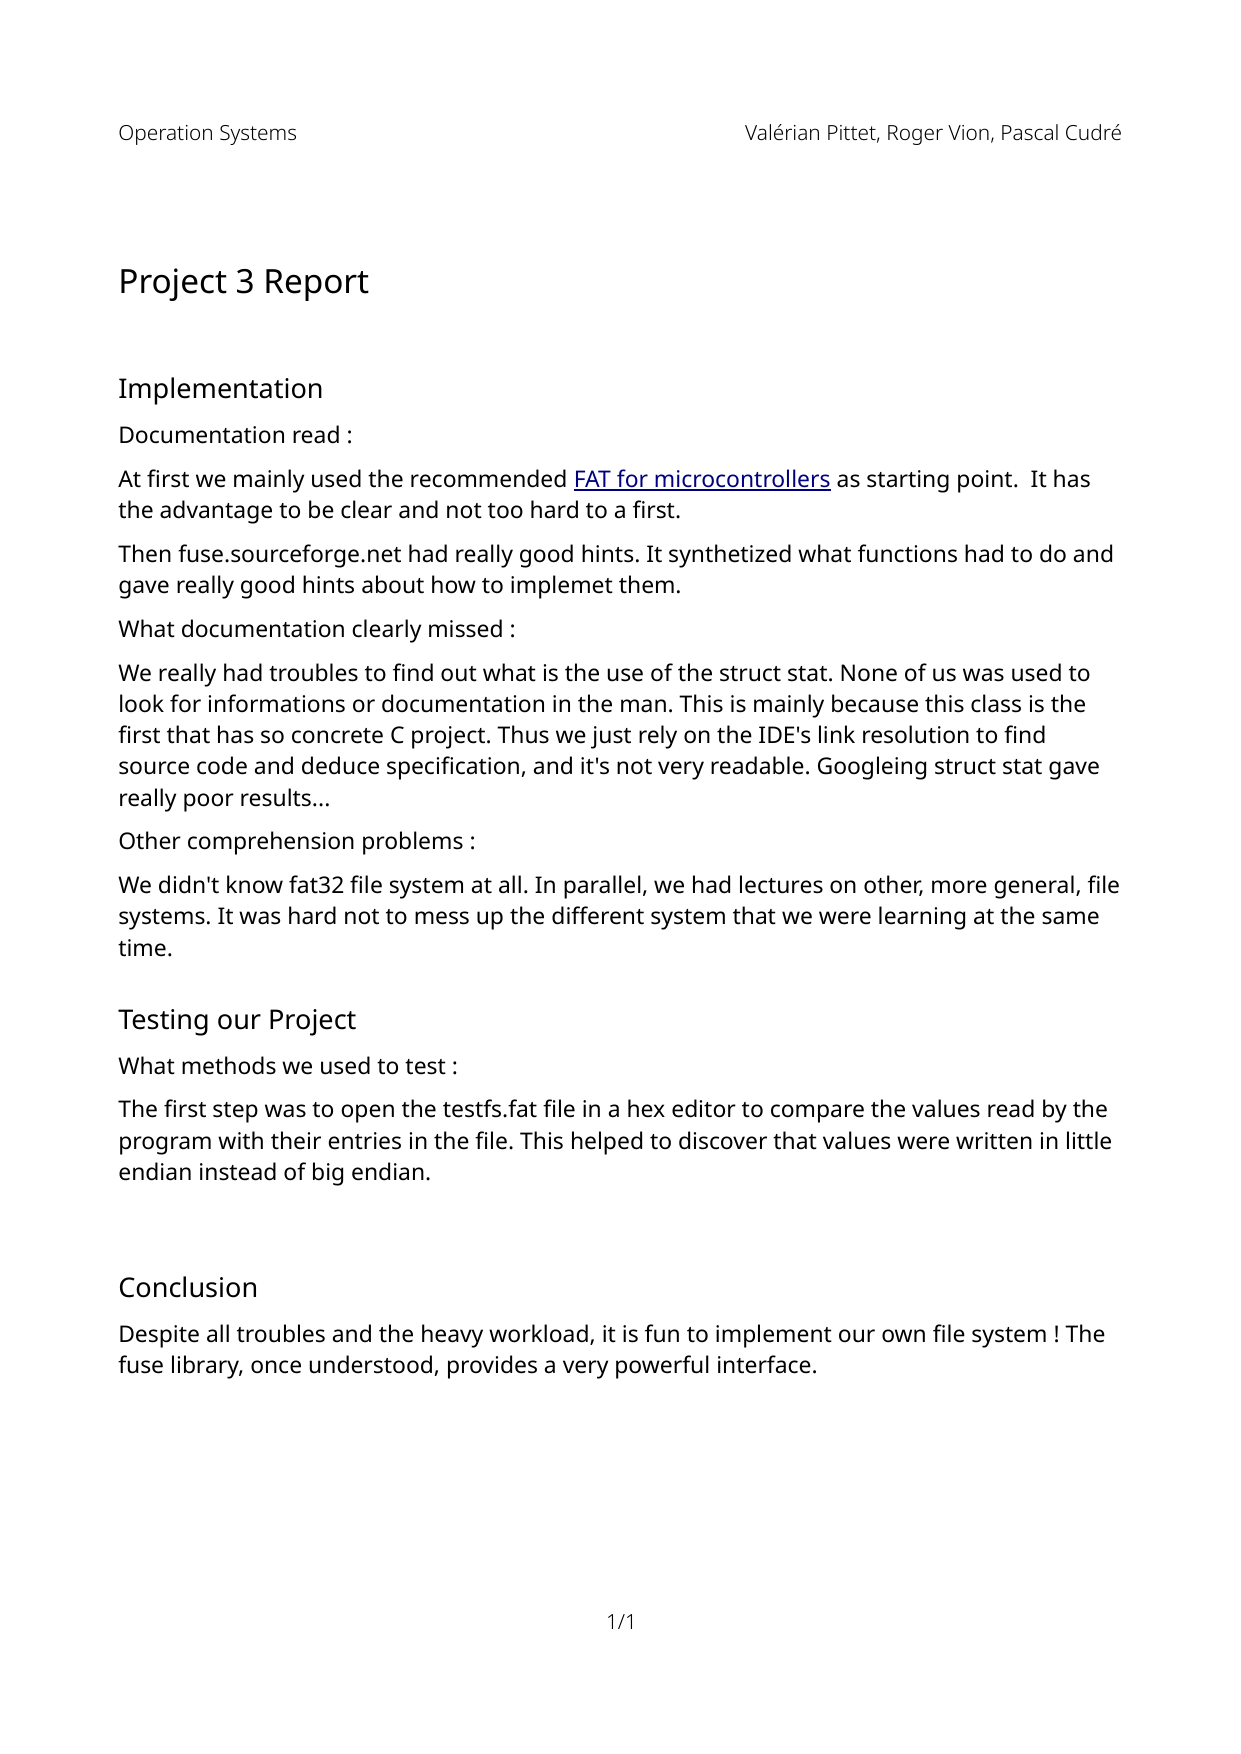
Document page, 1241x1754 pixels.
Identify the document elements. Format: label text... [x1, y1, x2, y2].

text What methods we used to test : [118, 1049, 1122, 1081]
text Then fuse.sourceforge.net had really good hints. It synthetized what functions had to do and gave really good hints about how to implemet them. [118, 538, 1122, 600]
subtitle Implementation [118, 369, 1122, 406]
text We didn't know fat32 file system at all. In parallel, we had lectures on other, more general, file systems. It was hard not to mess up the different system that we were learning at the same time. [118, 869, 1122, 963]
text We really had troubles to find out what is the use of the struct stat. None of us was used to look for informations or documentation in the man. This is mainly because this class is the first that has so concrete C project. Thus we just rely on the IDE's link resolution to find source code and deduce specification, and it's not very readable. Googleing struct stat gave really poor results... [118, 656, 1122, 813]
subtitle Project 3 Report [118, 258, 1122, 303]
text Documentation read : [118, 419, 1122, 450]
text At first we mainly used the recommended FAT for microcontrollers as starting point. It has the advantage to be clear and not too hard to a first. [118, 463, 1122, 525]
subtitle Conclusion [118, 1268, 1122, 1305]
text Despite all troubles and the heavy workload, it is fun to implement our own file system ! The fuse library, once understood, provides a very powerful interface. [118, 1318, 1122, 1380]
subtitle Testing our Project [118, 1000, 1122, 1037]
text The first step was to open the testfs.fat file in a hex editor to compare the values read by the program with their entries in the file. This helped to discover that values were written in little endian instead of big endian. [118, 1093, 1122, 1187]
text What documentation clearly missed : [118, 613, 1122, 644]
text Other comprehension problems : [118, 825, 1122, 856]
